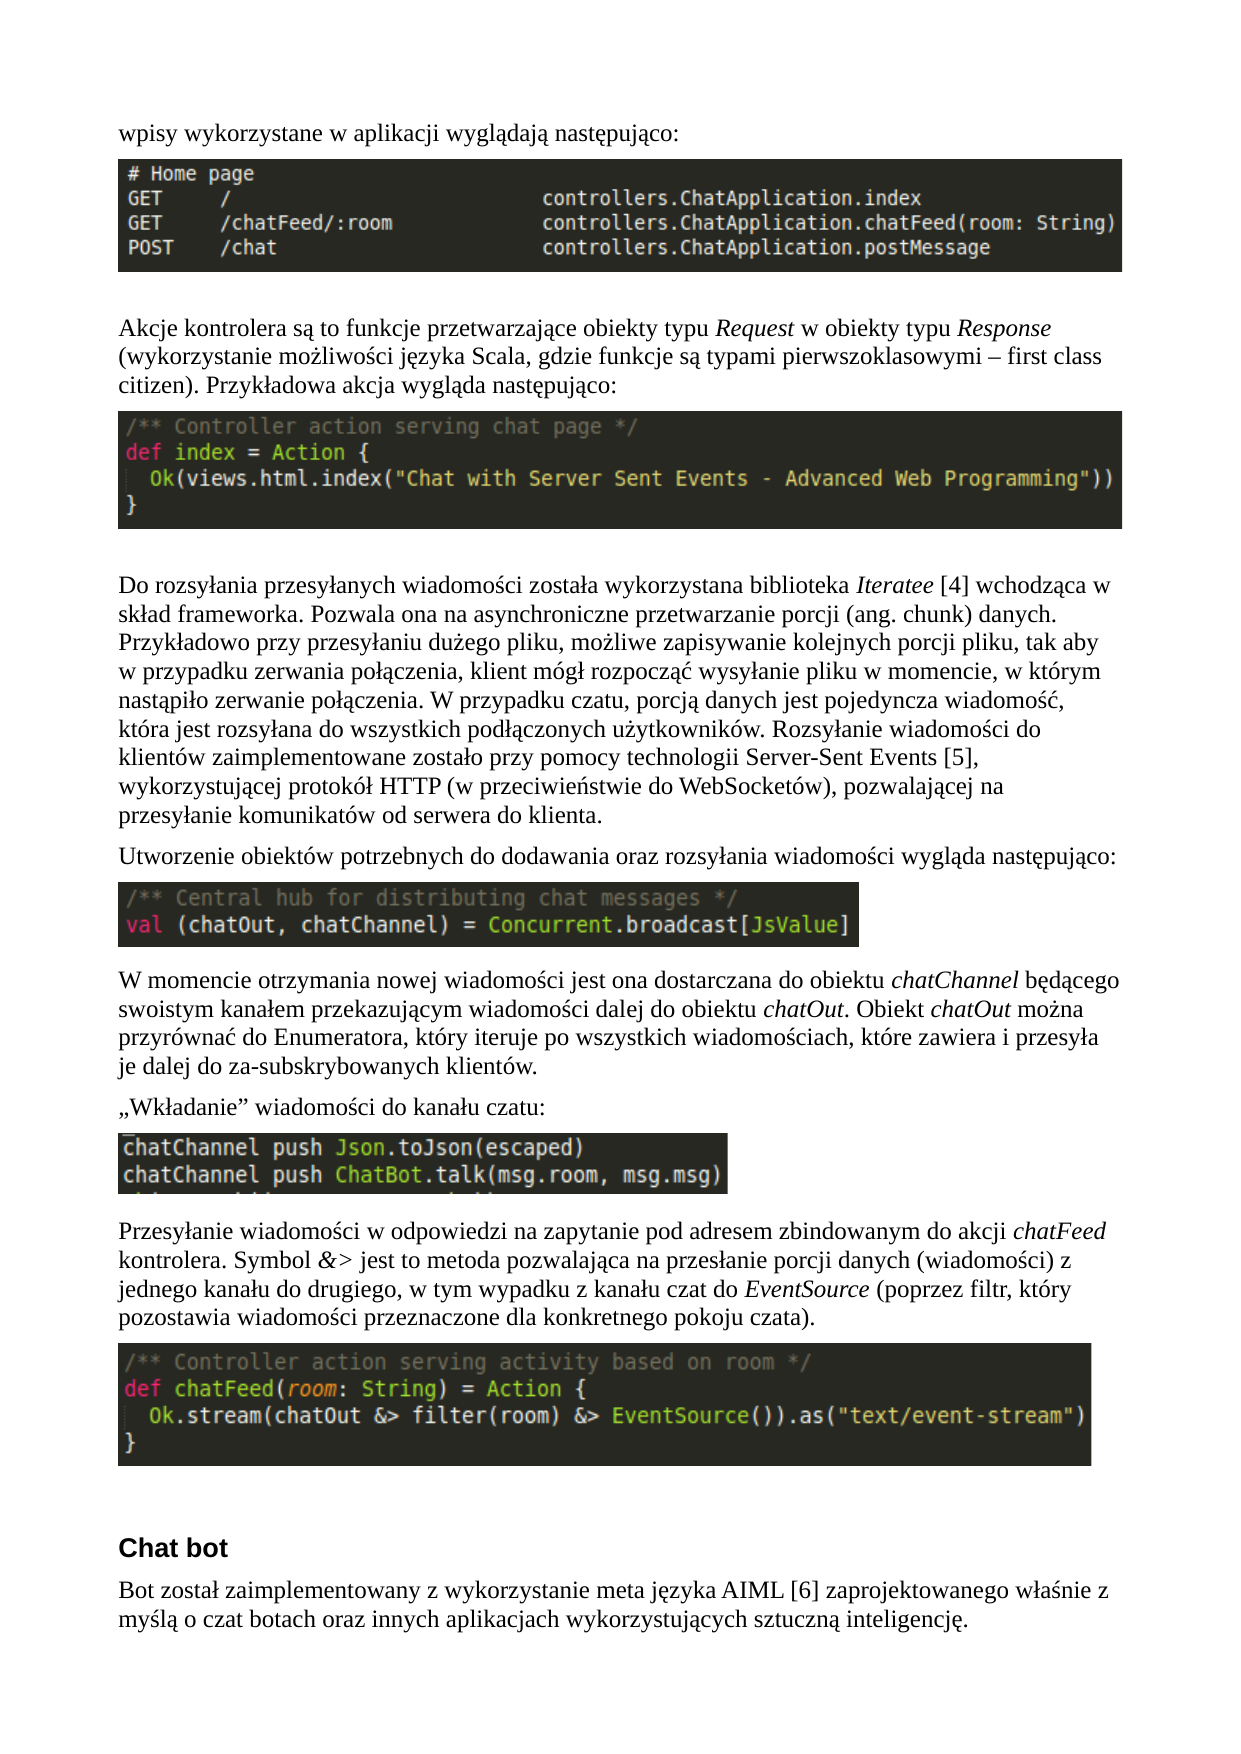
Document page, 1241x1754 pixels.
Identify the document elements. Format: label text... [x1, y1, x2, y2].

text Bot został zaimplementowany z wykorzystanie meta języka AIML [6] zaprojektowanego właśnie z myślą o czat botach oraz innych aplikacjach wykorzystujących sztuczną inteligencję. [118, 1576, 1122, 1633]
text Utworzenie obiektów potrzebnych do dodawania oraz rozsyłania wiadomości wygląda następująco: [118, 841, 1122, 870]
text W momencie otrzymania nowej wiadomości jest ona dostarczana do obiektu chatChannel będącego swoistym kanałem przekazującym wiadomości dalej do obiektu chatOut. Obiekt chatOut można przyrównać do Enumeratora, który iteruje po wszystkich wiadomościach, które zawiera i przesyła je dalej do za-subskrybowanych klientów. [118, 965, 1122, 1080]
text Do rozsyłania przesyłanych wiadomości została wykorzystana biblioteka Iteratee [4] wchodząca w skład frameworka. Pozwala ona na asynchroniczne przetwarzanie porcji (ang. chunk) danych. Przykładowo przy przesyłaniu dużego pliku, możliwe zapisywanie kolejnych porcji pliku, tak aby w przypadku zerwania połączenia, klient mógł rozpocząć wysyłanie pliku w momencie, w którym nastąpiło zerwanie połączenia. W przypadku czatu, porcją danych jest pojedyncza wiadomość, która jest rozsyłana do wszystkich podłączonych użytkowników. Rozsyłanie wiadomości do klientów zaimplementowane zostało przy pomocy technologii Server-Sent Events [5], wykorzystującej protokół HTTP (w przeciwieństwie do WebSocketów), pozwalającej na przesyłanie komunikatów od serwera do klienta. [118, 570, 1122, 829]
text Przesyłanie wiadomości w odpowiedzi na zapytanie pod adresem zbindowanym do akcji chatFeed kontrolera. Symbol &> jest to metoda pozwalająca na przesłanie porcji danych (wiadomości) z jednego kanału do drugiego, w tym wypadku z kanału czat do EventSource (poprzez filtr, który pozostawia wiadomości przeznaczone dla konkretnego pokoju czata). [118, 1216, 1122, 1331]
picture [118, 1343, 1092, 1466]
picture [118, 159, 1123, 272]
picture [118, 882, 859, 947]
text „Wkładanie” wiadomości do kanału czatu: [118, 1092, 1122, 1121]
text Akcje kontrolera są to funkcje przetwarzające obiekty typu Request w obiekty typu Response (wykorzystanie możliwości języka Scala, gdzie funkcje są typami pierwszoklasowymi – first class citizen). Przykładowa akcja wygląda następująco: [118, 313, 1122, 399]
picture [118, 1133, 728, 1194]
picture [118, 411, 1123, 529]
subtitle Chat bot [118, 1532, 1122, 1563]
text wpisy wykorzystane w aplikacji wyglądają następująco: [118, 118, 1122, 147]
